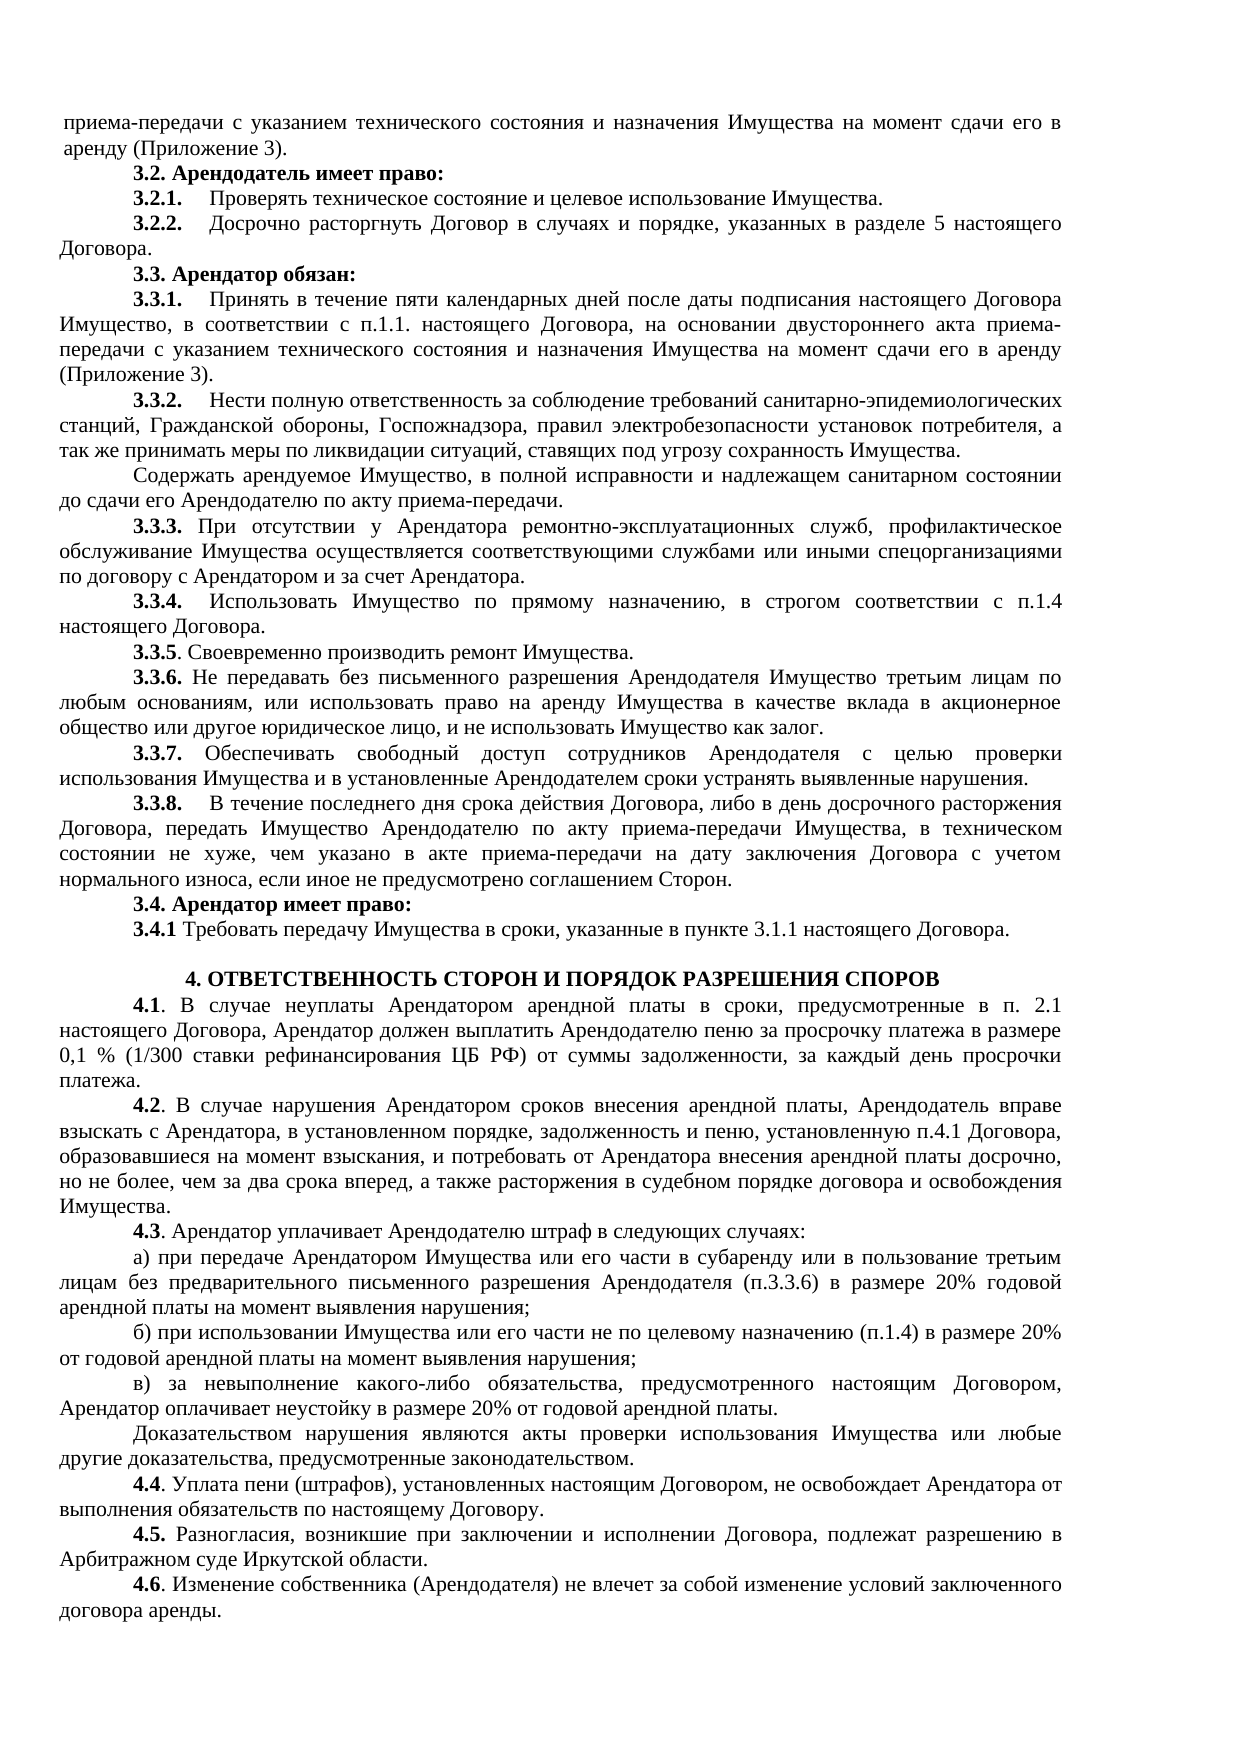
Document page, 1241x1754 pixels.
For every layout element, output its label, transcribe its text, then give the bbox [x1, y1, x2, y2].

text Содержать арендуемое Имущество, в полной исправности и надлежащем санитарном состоянии до сдачи его Арендодателю по акту приема-передачи. [59, 462, 1063, 513]
list Принять в течение пяти календарных дней после даты подписания настоящего Договора Имущество, в соответствии с п.1.1. настоящего Договора, на основании двустороннего акта приема-передачи с указанием технического состояния и назначения Имущества на момент сдачи его в аренду (Приложение 3). [59, 286, 1063, 387]
text Доказательством нарушения являются акты проверки использования Имущества или любые другие доказательства, предусмотренные законодательством. [59, 1420, 1063, 1471]
text 3.4.1 Требовать передачу Имущества в сроки, указанные в пункте 3.1.1 настоящего Договора. [59, 916, 1063, 941]
text 3.3.6. Не передавать без письменного разрешения Арендодателя Имущество третьим лицам по любым основаниям, или использовать право на аренду Имущества в качестве вклада в акционерное общество или другое юридическое лицо, и не использовать Имущество как залог. [59, 664, 1063, 739]
text 4.4. Уплата пени (штрафов), установленных настоящим Договором, не освобождает Арендатора от выполнения обязательств по настоящему Договору. [59, 1471, 1063, 1521]
text 4.5. Разногласия, возникшие при заключении и исполнении Договора, подлежат разрешению в Арбитражном суде Иркутской области. [59, 1521, 1063, 1571]
list Использовать Имущество по прямому назначению, в строгом соответствии с п.1.4 настоящего Договора. [59, 588, 1063, 639]
list В течение последнего дня срока действия Договора, либо в день досрочного расторжения Договора, передать Имущество Арендодателю по акту приема-передачи Имущества, в техническом состоянии не хуже, чем указано в акте приема-передачи на дату заключения Договора с учетом нормального износа, если иное не предусмотрено соглашением Сторон. [59, 790, 1063, 891]
text б) при использовании Имущества или его части не по целевому назначению (п.1.4) в размере 20% от годовой арендной платы на момент выявления нарушения; [59, 1319, 1063, 1370]
list Проверять техническое состояние и целевое использование Имущества. [59, 185, 1063, 210]
text 4.2. В случае нарушения Арендатором сроков внесения арендной платы, Арендодатель вправе взыскать с Арендатора, в установленном порядке, задолженность и пеню, установленную п.4.1 Договора, образовавшиеся на момент взыскания, и потребовать от Арендатора внесения арендной платы досрочно, но не более, чем за два срока вперед, а также расторжения в судебном порядке договора и освобождения Имущества. [59, 1092, 1063, 1218]
text 4.1. В случае неуплаты Арендатором арендной платы в сроки, предусмотренные в п. 2.1 настоящего Договора, Арендатор должен выплатить Арендодателю пеню за просрочку платежа в размере 0,1 % (1/300 ставки рефинансирования ЦБ РФ) от суммы задолженности, за каждый день просрочки платежа. [59, 992, 1063, 1092]
text 3.3.5. Своевременно производить ремонт Имущества. [59, 639, 1063, 664]
text в) за невыполнение какого-либо обязательства, предусмотренного настоящим Договором, Арендатор оплачивает неустойку в размере 20% от годовой арендной платы. [59, 1370, 1063, 1420]
list Досрочно расторгнуть Договор в случаях и порядке, указанных в разделе 5 настоящего Договора. [59, 210, 1063, 261]
list Арендатор обязан: [59, 261, 1063, 286]
text 3.3.7. Обеспечивать свободный доступ сотрудников Арендодателя с целью проверки использования Имущества и в установленные Арендодателем сроки устранять выявленные нарушения. [59, 739, 1063, 790]
text 4. ОТВЕТСТВЕННОСТЬ СТОРОН И ПОРЯДОК РАЗРЕШЕНИЯ СПОРОВ [59, 966, 1063, 992]
text 4.6. Изменение собственника (Арендодателя) не влечет за собой изменение условий заключенного договора аренды. [59, 1571, 1063, 1622]
list Нести полную ответственность за соблюдение требований санитарно-эпидемиологических станций, Гражданской обороны, Госпожнадзора, правил электробезопасности установок потребителя, а так же принимать меры по ликвидации ситуаций, ставящих под угрозу сохранность Имущества. [59, 387, 1063, 462]
text а) при передаче Арендатором Имущества или его части в субаренду или в пользование третьим лицам без предварительного письменного разрешения Арендодателя (п.3.3.6) в размере 20% годовой арендной платы на момент выявления нарушения; [59, 1244, 1063, 1319]
text приема-передачи с указанием технического состояния и назначения Имущества на момент сдачи его в аренду (Приложение 3). [63, 109, 1063, 160]
list Арендатор имеет право: [59, 891, 1063, 916]
text 4.3. Арендатор уплачивает Арендодателю штраф в следующих случаях: [59, 1218, 1063, 1244]
list Арендодатель имеет право: [59, 160, 1063, 185]
text 3.3.3. При отсутствии у Арендатора ремонтно-эксплуатационных служб, профилактическое обслуживание Имущества осуществляется соответствующими службами или иными спецорганизациями по договору с Арендатором и за счет Арендатора. [59, 513, 1063, 588]
